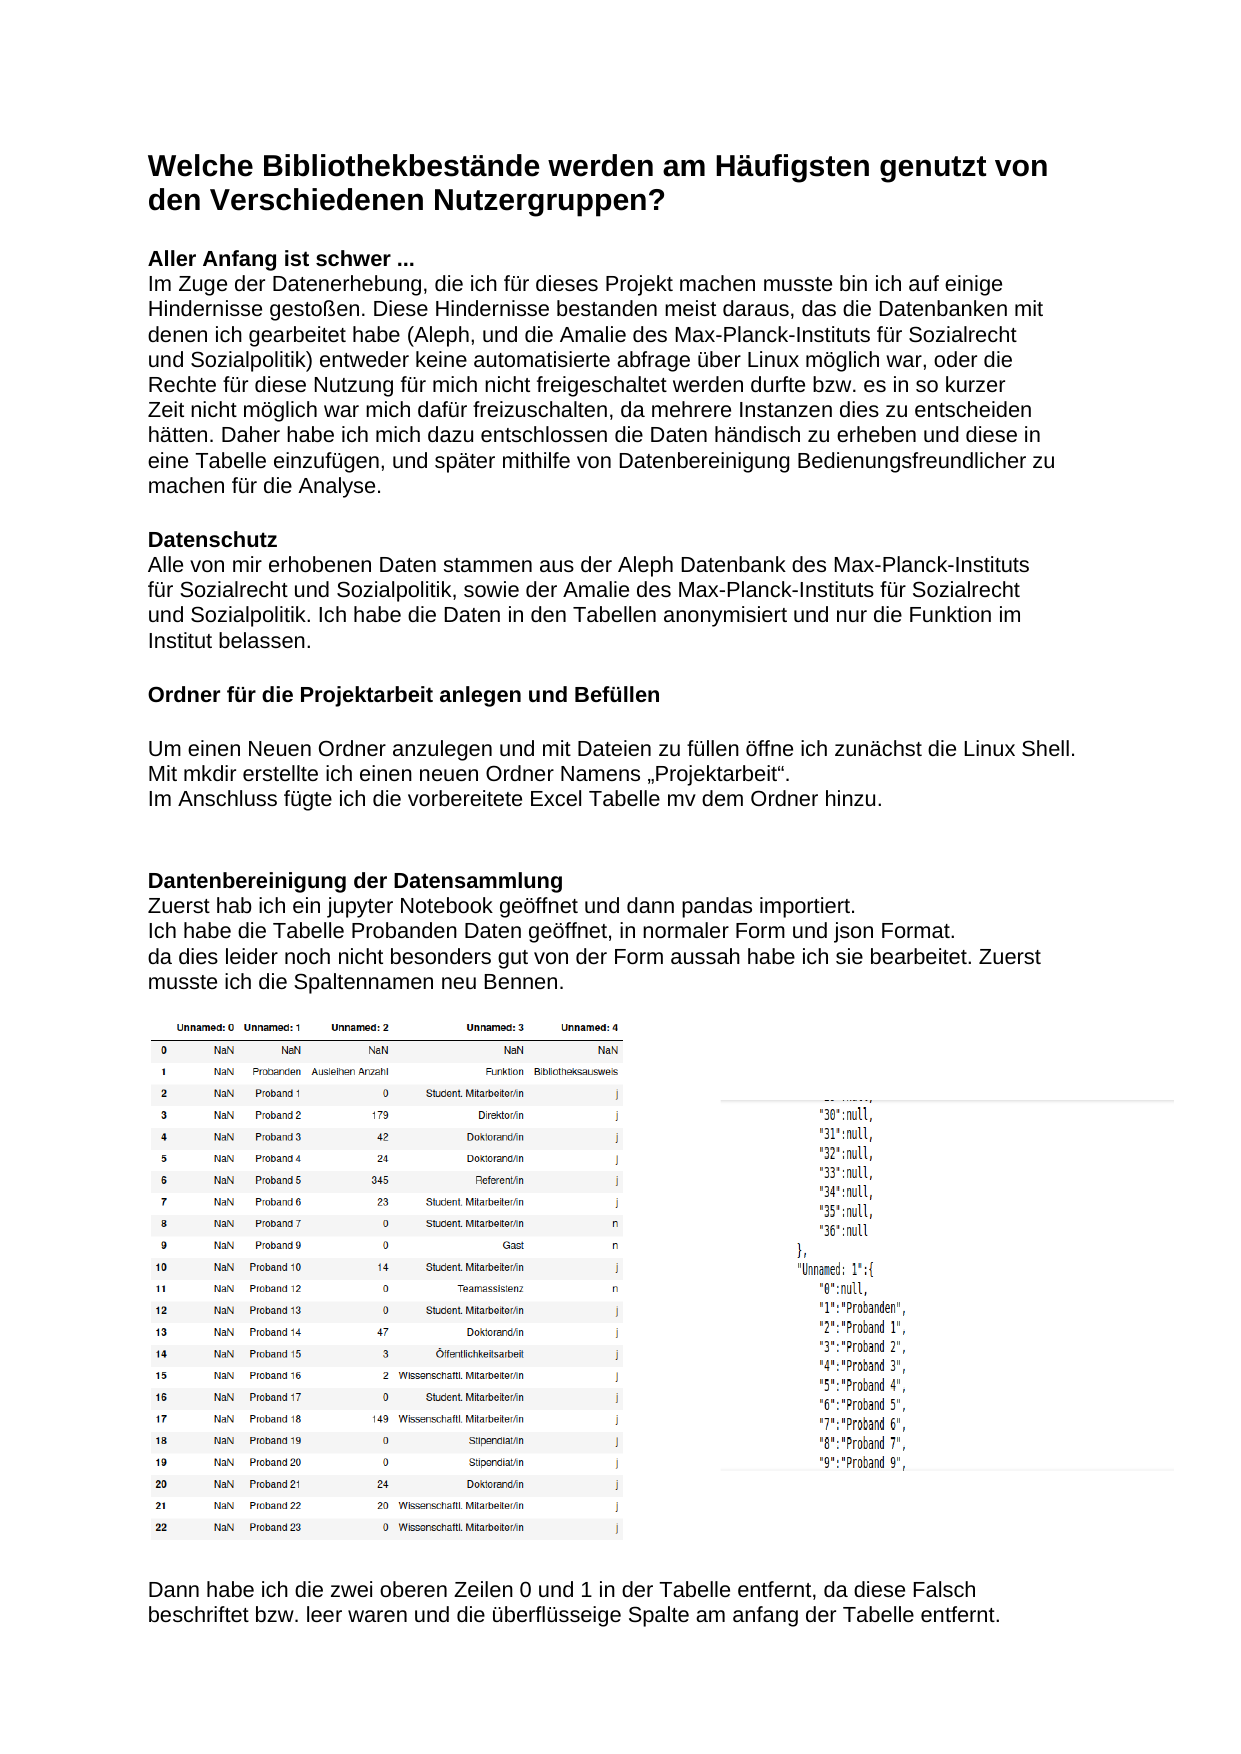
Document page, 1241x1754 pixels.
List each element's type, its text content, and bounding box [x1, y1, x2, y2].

picture [720, 1100, 1174, 1471]
text Dantenbereinigung der Datensammlung Zuerst hab ich ein jupyter Notebook geöffnet und dann pandas importiert. Ich habe die Tabelle Probanden Daten geöffnet, in normaler Form und json Format. da dies leider noch nicht besonders gut von der Form aussah habe ich sie bearbeitet. Zuerst musste ich die Spaltennamen neu Bennen. [148, 839, 1093, 994]
text Um einen Neuen Ordner anzulegen und mit Dateien zu füllen öffne ich zunächst die Linux Shell. [148, 707, 1093, 761]
text Mit mkdir erstellte ich einen neuen Ordner Namens „Projektarbeit“. [148, 761, 1093, 786]
text Dann habe ich die zwei oberen Zeilen 0 und 1 in der Tabelle entfernt, da diese Falsch beschriftet bzw. leer waren und die überflüsseige Spalte am anfang der Tabelle entfernt. [148, 1577, 1093, 1627]
picture [147, 1019, 633, 1544]
text Ordner für die Projektarbeit anlegen und Befüllen [148, 653, 1093, 707]
text Datenschutz Alle von mir erhobenen Daten stammen aus der Aleph Datenbank des Max-Planck-Instituts für Sozialrecht und Sozialpolitik, sowie der Amalie des Max-Planck-Instituts für Sozialrecht und Sozialpolitik. Ich habe die Daten in den Tabellen anonymisiert und nur die Funktion im Institut belassen. [148, 498, 1093, 653]
text Im Anschluss fügte ich die vorbereitete Excel Tabelle mv dem Ordner hinzu. [148, 786, 1093, 839]
text Welche Bibliothekbestände werden am Häufigsten genutzt von den Verschiedenen Nutzergruppen? [148, 148, 1093, 217]
text Aller Anfang ist schwer ... Im Zuge der Datenerhebung, die ich für dieses Projekt machen musste bin ich auf einige Hindernisse gestoßen. Diese Hindernisse bestanden meist daraus, das die Datenbanken mit denen ich gearbeitet habe (Aleph, und die Amalie des Max-Planck-Instituts für Sozialrecht und Sozialpolitik) entweder keine automatisierte abfrage über Linux möglich war, oder die Rechte für diese Nutzung für mich nicht freigeschaltet werden durfte bzw. es in so kurzer Zeit nicht möglich war mich dafür freizuschalten, da mehrere Instanzen dies zu entscheiden hätten. Daher habe ich mich dazu entschlossen die Daten händisch zu erheben und diese in eine Tabelle einzufügen, und später mithilfe von Datenbereinigung Bedienungsfreundlicher zu machen für die Analyse. [148, 217, 1093, 498]
